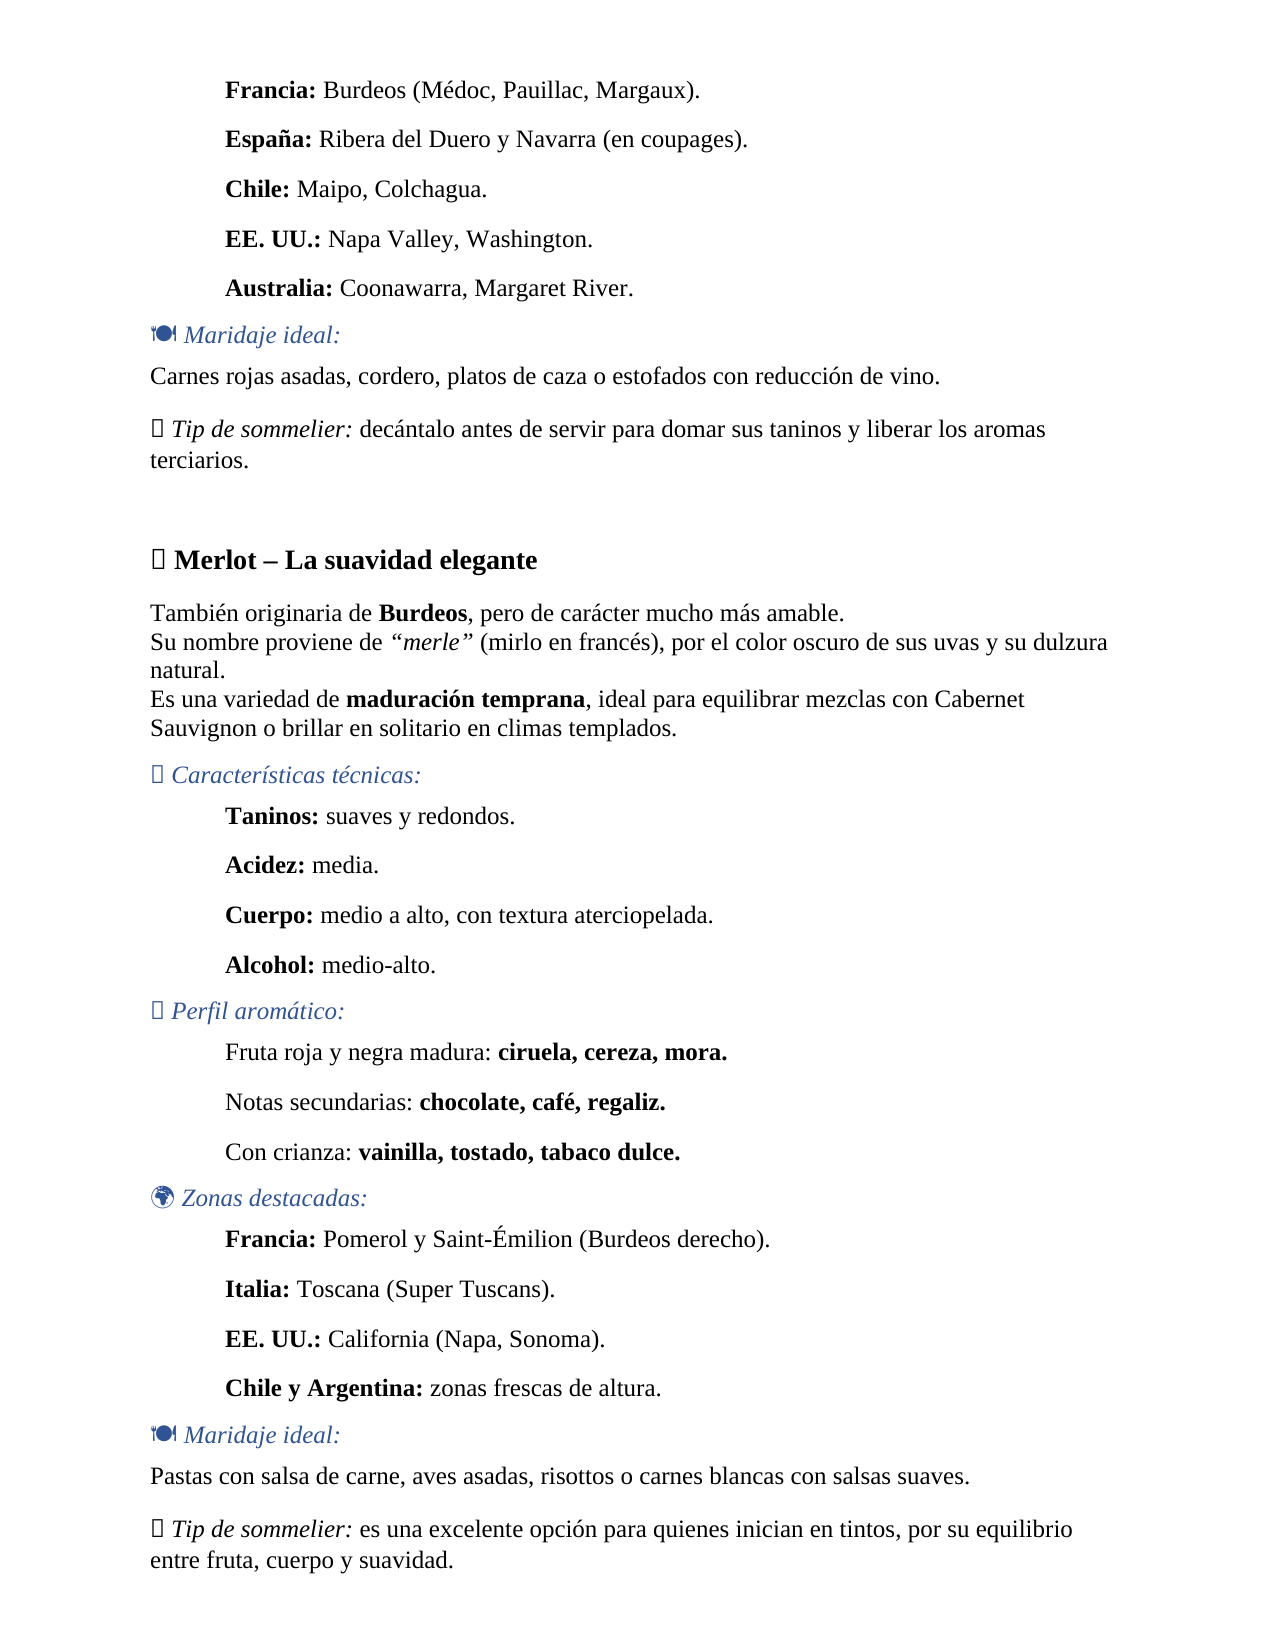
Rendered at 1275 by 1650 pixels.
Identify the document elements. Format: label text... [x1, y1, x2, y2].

text 💬 Tip de sommelier: decántalo antes de servir para domar sus taninos y liberar los aromas terciarios. [150, 411, 1125, 473]
list Taninos: suaves y redondos. [187, 801, 1125, 830]
list España: Ribera del Duero y Navarra (en coupages). [187, 124, 1125, 153]
text También originaria de Burdeos, pero de carácter mucho más amable. Su nombre proviene de “merle” (mirlo en francés), por el color oscuro de sus uvas y su dulzura natural. Es una variedad de maduración temprana, ideal para equilibrar mezclas con Cabernet Sauvignon o brillar en solitario en climas templados. [150, 598, 1125, 742]
text 💬 Tip de sommelier: es una excelente opción para quienes inician en tintos, por su equilibrio entre fruta, cuerpo y suavidad. [150, 1511, 1125, 1573]
list Francia: Pomerol y Saint-Émilion (Burdeos derecho). [187, 1224, 1125, 1253]
list EE. UU.: California (Napa, Sonoma). [187, 1324, 1125, 1352]
text 🍽 Maridaje ideal: [150, 1417, 1125, 1451]
text 🧪 Características técnicas: [150, 756, 1125, 791]
list Chile y Argentina: zonas frescas de altura. [187, 1373, 1125, 1402]
list Fruta roja y negra madura: ciruela, cereza, mora. [187, 1037, 1125, 1066]
list Alcohol: medio-alto. [187, 950, 1125, 978]
list Francia: Burdeos (Médoc, Pauillac, Margaux). [187, 75, 1125, 104]
text 🍽 Maridaje ideal: [150, 317, 1125, 351]
list Acidez: media. [187, 851, 1125, 879]
text Pastas con salsa de carne, aves asadas, risottos o carnes blancas con salsas suaves. [150, 1461, 1125, 1490]
list EE. UU.: Napa Valley, Washington. [187, 224, 1125, 252]
list Italia: Toscana (Super Tuscans). [187, 1274, 1125, 1303]
list Cuerpo: medio a alto, con textura aterciopelada. [187, 900, 1125, 929]
list Chile: Maipo, Colchagua. [187, 174, 1125, 203]
text Carnes rojas asadas, cordero, platos de caza o estofados con reducción de vino. [150, 361, 1125, 390]
list Con crianza: vainilla, tostado, tabaco dulce. [187, 1137, 1125, 1165]
text 🌍 Zonas destacadas: [150, 1180, 1125, 1214]
list Notas secundarias: chocolate, café, regaliz. [187, 1087, 1125, 1116]
text 🍇 Merlot – La suavidad elegante [150, 539, 1125, 577]
list Australia: Coonawarra, Margaret River. [187, 273, 1125, 302]
text 🌿 Perfil aromático: [150, 993, 1125, 1027]
